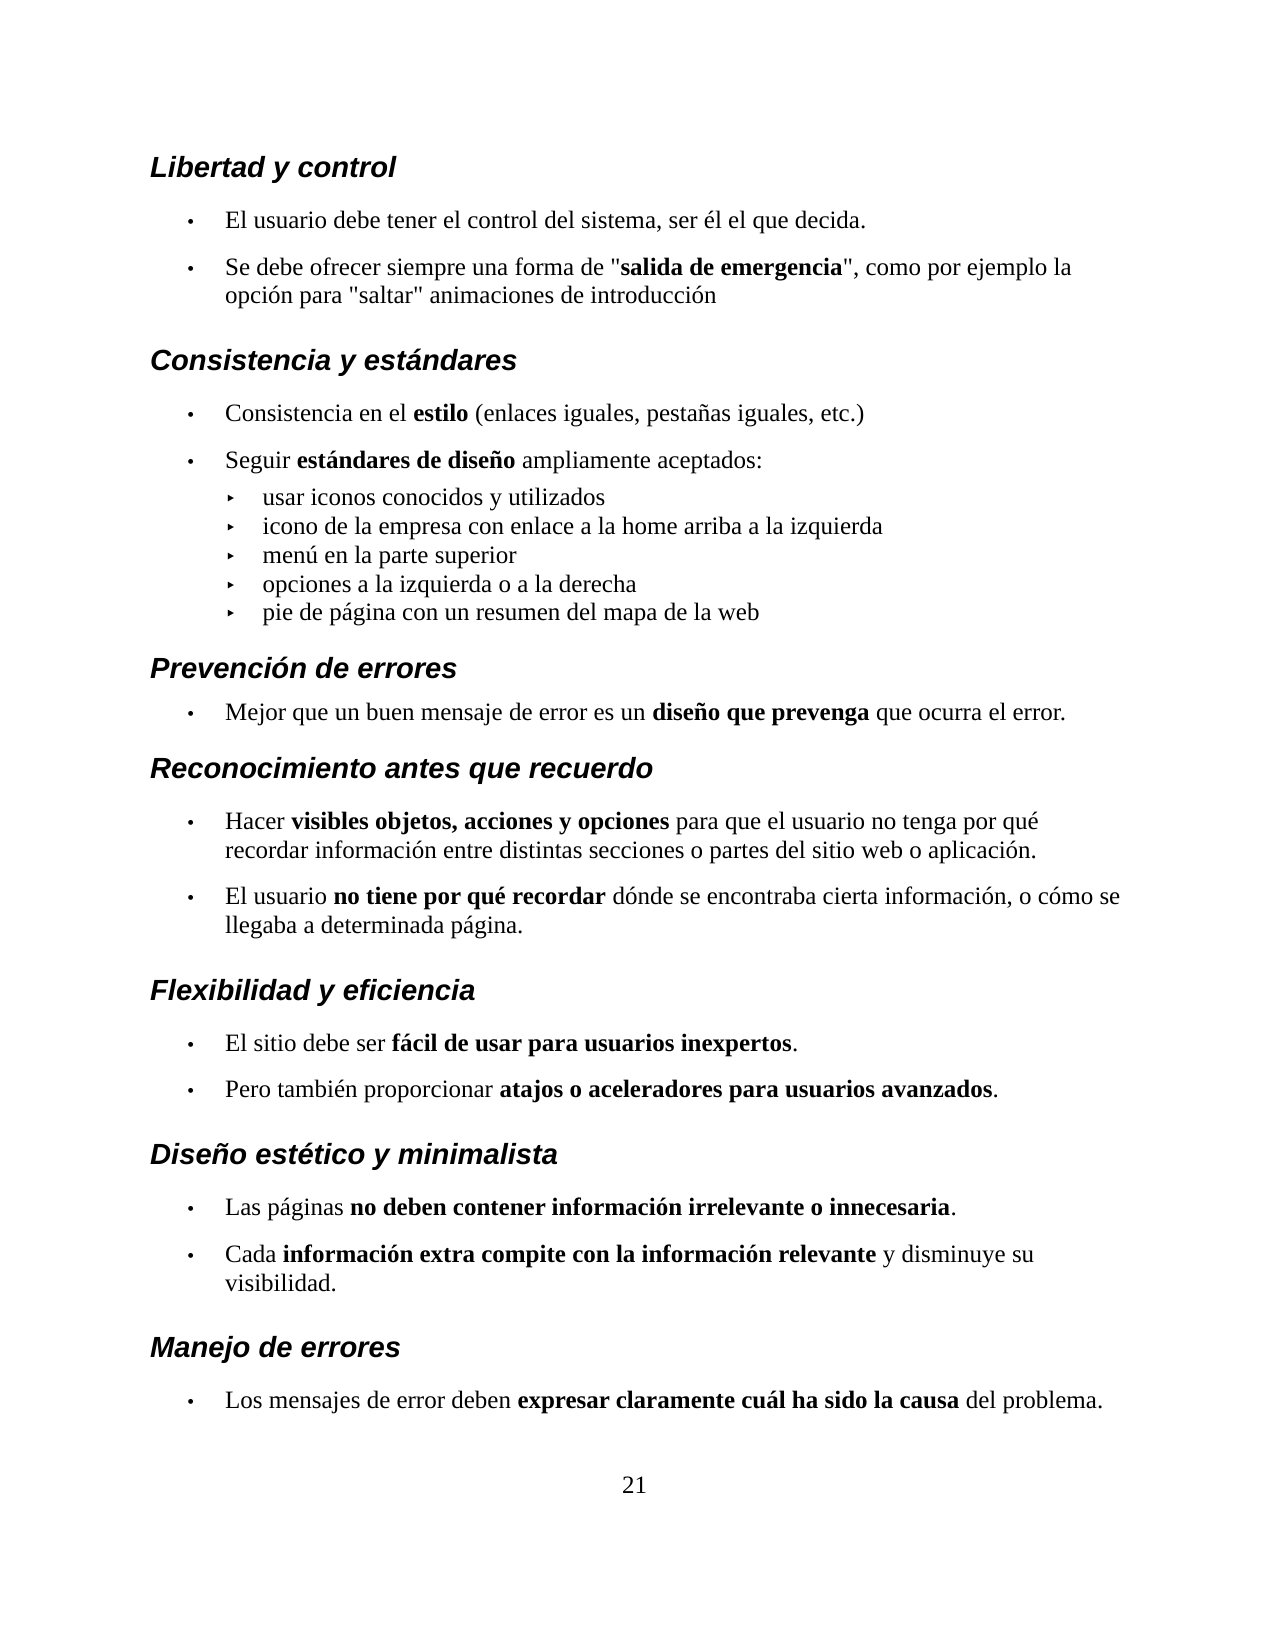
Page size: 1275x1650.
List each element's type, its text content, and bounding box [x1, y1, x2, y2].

subtitle Consistencia y estándares [150, 343, 1125, 377]
subtitle Flexibilidad y eficiencia [150, 973, 1125, 1006]
list Mejor que un buen mensaje de error es un diseño que prevenga que ocurra el error. [187, 697, 1125, 726]
list El sitio debe ser fácil de usar para usuarios inexpertos. [187, 1028, 1125, 1057]
list opciones a la izquierda o a la derecha [225, 569, 1125, 597]
list pie de página con un resumen del mapa de la web [225, 597, 1125, 626]
list menú en la parte superior [225, 540, 1125, 569]
subtitle Diseño estético y minimalista [150, 1137, 1125, 1171]
list Cada información extra compite con la información relevante y disminuye su visibilidad. [187, 1239, 1125, 1296]
list icono de la empresa con enlace a la home arriba a la izquierda [225, 511, 1125, 540]
subtitle Reconocimiento antes que recuerdo [150, 751, 1125, 784]
list Los mensajes de error deben expresar claramente cuál ha sido la causa del problema. [187, 1385, 1125, 1414]
list El usuario no tiene por qué recordar dónde se encontraba cierta información, o cómo se llegaba a determinada página. [187, 881, 1125, 939]
list Seguir estándares de diseño ampliamente aceptados: [187, 445, 1125, 473]
list Hacer visibles objetos, acciones y opciones para que el usuario no tenga por qué recordar información entre distintas secciones o partes del sitio web o aplicación. [187, 806, 1125, 863]
subtitle Prevención de errores [150, 651, 1125, 685]
list Pero también proporcionar atajos o aceleradores para usuarios avanzados. [187, 1074, 1125, 1103]
list El usuario debe tener el control del sistema, ser él el que decida. [187, 205, 1125, 234]
list usar iconos conocidos y utilizados [225, 482, 1125, 511]
list Se debe ofrecer siempre una forma de "salida de emergencia", como por ejemplo la opción para "saltar" animaciones de introducción [187, 252, 1125, 309]
list Consistencia en el estilo (enlaces iguales, pestañas iguales, etc.) [187, 398, 1125, 427]
subtitle Manejo de errores [150, 1330, 1125, 1364]
subtitle Libertad y control [150, 150, 1125, 183]
list Las páginas no deben contener información irrelevante o innecesaria. [187, 1192, 1125, 1221]
